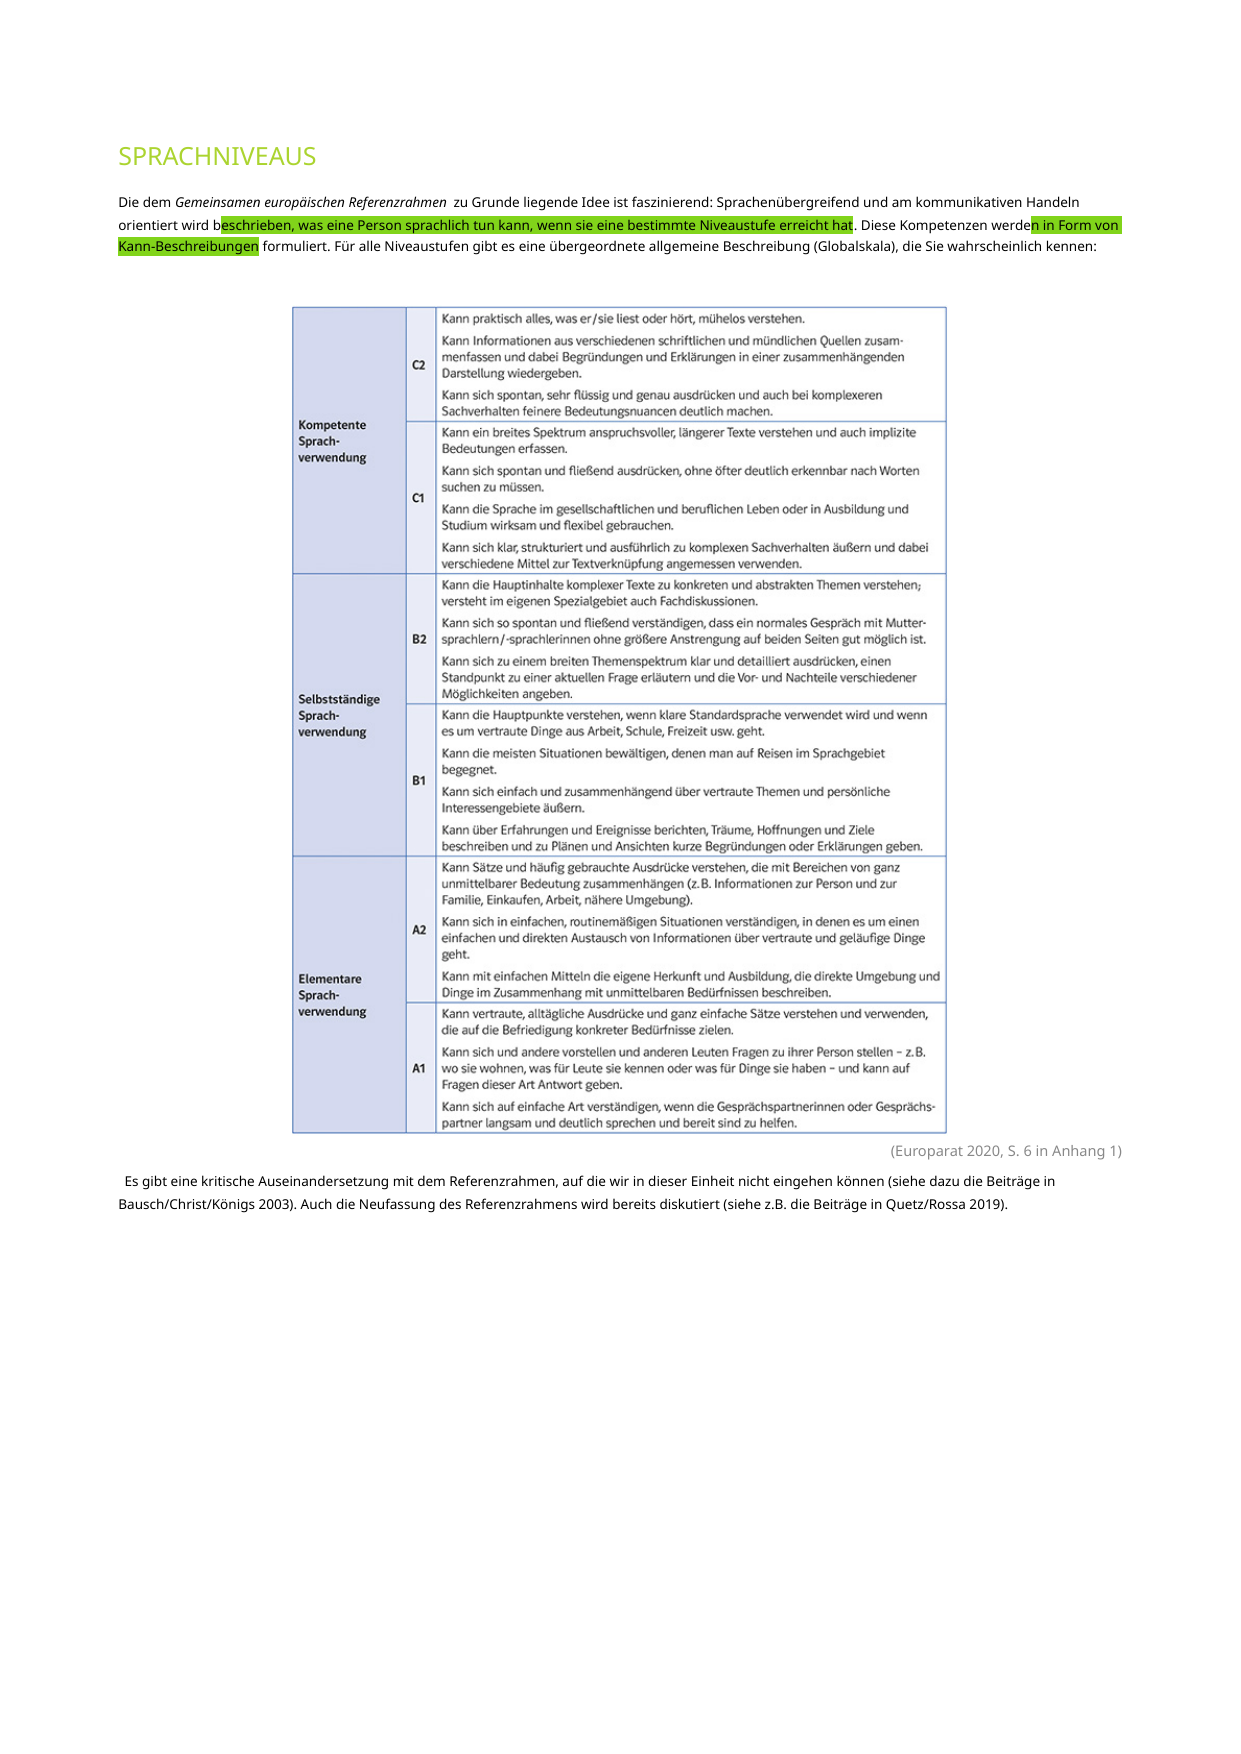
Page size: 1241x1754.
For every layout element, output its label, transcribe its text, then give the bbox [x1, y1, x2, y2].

text Es gibt eine kritische Auseinandersetzung mit dem Referenzrahmen, auf die wir in dieser Einheit nicht eingehen können (siehe dazu die Beiträge in Bausch/Christ/Königs 2003). Auch die Neufassung des Referenzrahmens wird bereits diskutiert (siehe z.B. die Beiträge in Quetz/Rossa 2019). [118, 1163, 1122, 1213]
text (Europarat 2020, S. 6 in Anhang 1) [118, 1140, 1122, 1160]
text Die dem Gemeinsamen europäischen Referenzrahmen zu Grunde liegende Idee ist faszinierend: Sprachenübergreifend und am kommunikativen Handeln orientiert wird beschrieben, was eine Person sprachlich tun kann, wenn sie eine bestimmte Niveaustufe erreicht hat. Diese Kompetenzen werden in Form von Kann-Beschreibungen formuliert. Für alle Niveaustufen gibt es eine übergeordnete allgemeine Beschreibung (Globalskala), die Sie wahrscheinlich kennen: [118, 184, 1122, 256]
subtitle SPRACHNIVEAUS [118, 139, 1122, 173]
picture [292, 305, 949, 1136]
